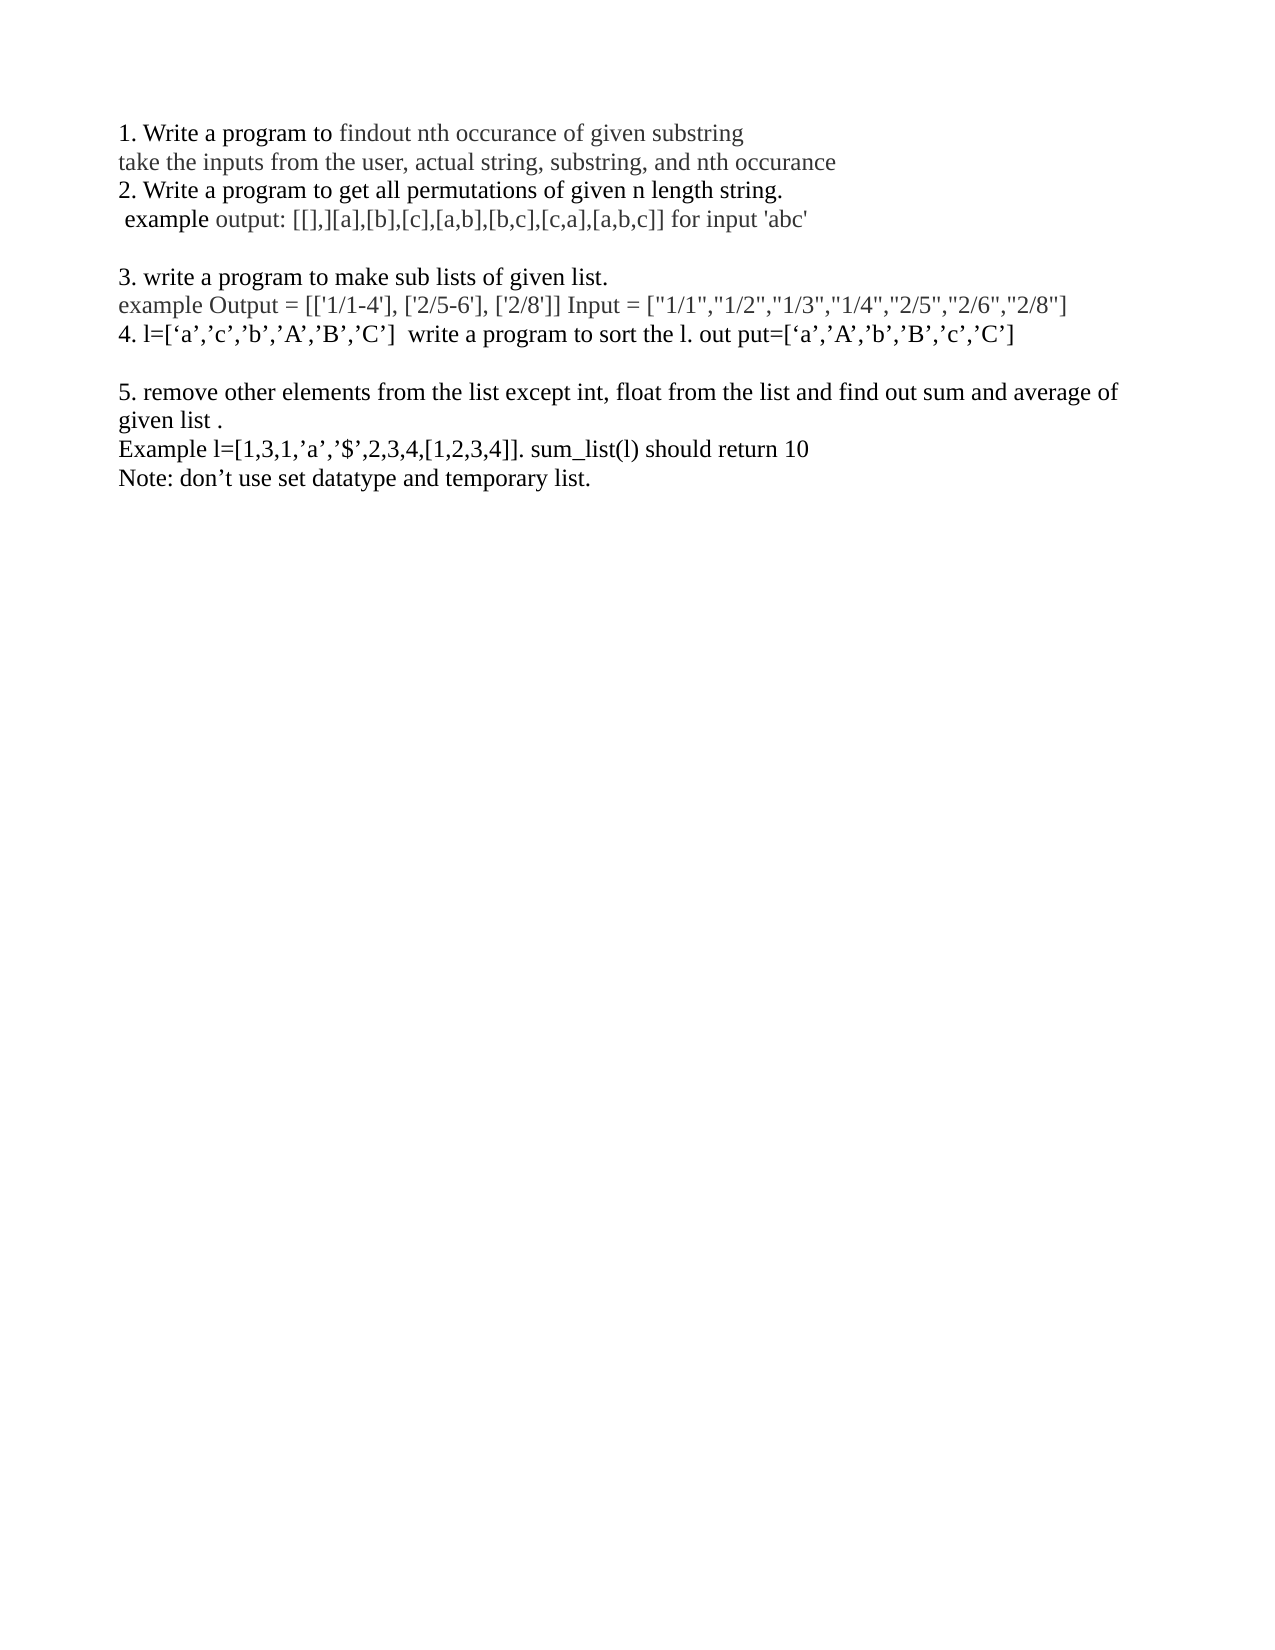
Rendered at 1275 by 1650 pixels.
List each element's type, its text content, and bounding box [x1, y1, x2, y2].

text 2. Write a program to get all permutations of given n length string. [118, 176, 1157, 204]
text Example l=[1,3,1,’a’,’$’,2,3,4,[1,2,3,4]]. sum_list(l) should return 10 [118, 434, 1157, 463]
text 1. Write a program to findout nth occurance of given substring [118, 118, 1157, 147]
text take the inputs from the user, actual string, substring, and nth occurance [118, 147, 1157, 176]
text 4. l=[‘a’,’c’,’b’,’A’,’B’,’C’] write a program to sort the l. out put=[‘a’,’A’,’b’,’B’,’c’,’C’] [118, 319, 1157, 348]
text 5. remove other elements from the list except int, float from the list and find out sum and average of given list . [118, 377, 1157, 434]
text Note: don’t use set datatype and temporary list. [118, 463, 1157, 492]
text example Output = [['1/1-4'], ['2/5-6'], ['2/8']] Input = ["1/1","1/2","1/3","1/4","2/5","2/6","2/8"] [118, 291, 1157, 319]
text example output: [[],][a],[b],[c],[a,b],[b,c],[c,a],[a,b,c]] for input 'abc' [118, 204, 1157, 233]
text 3. write a program to make sub lists of given list. [118, 262, 1157, 291]
